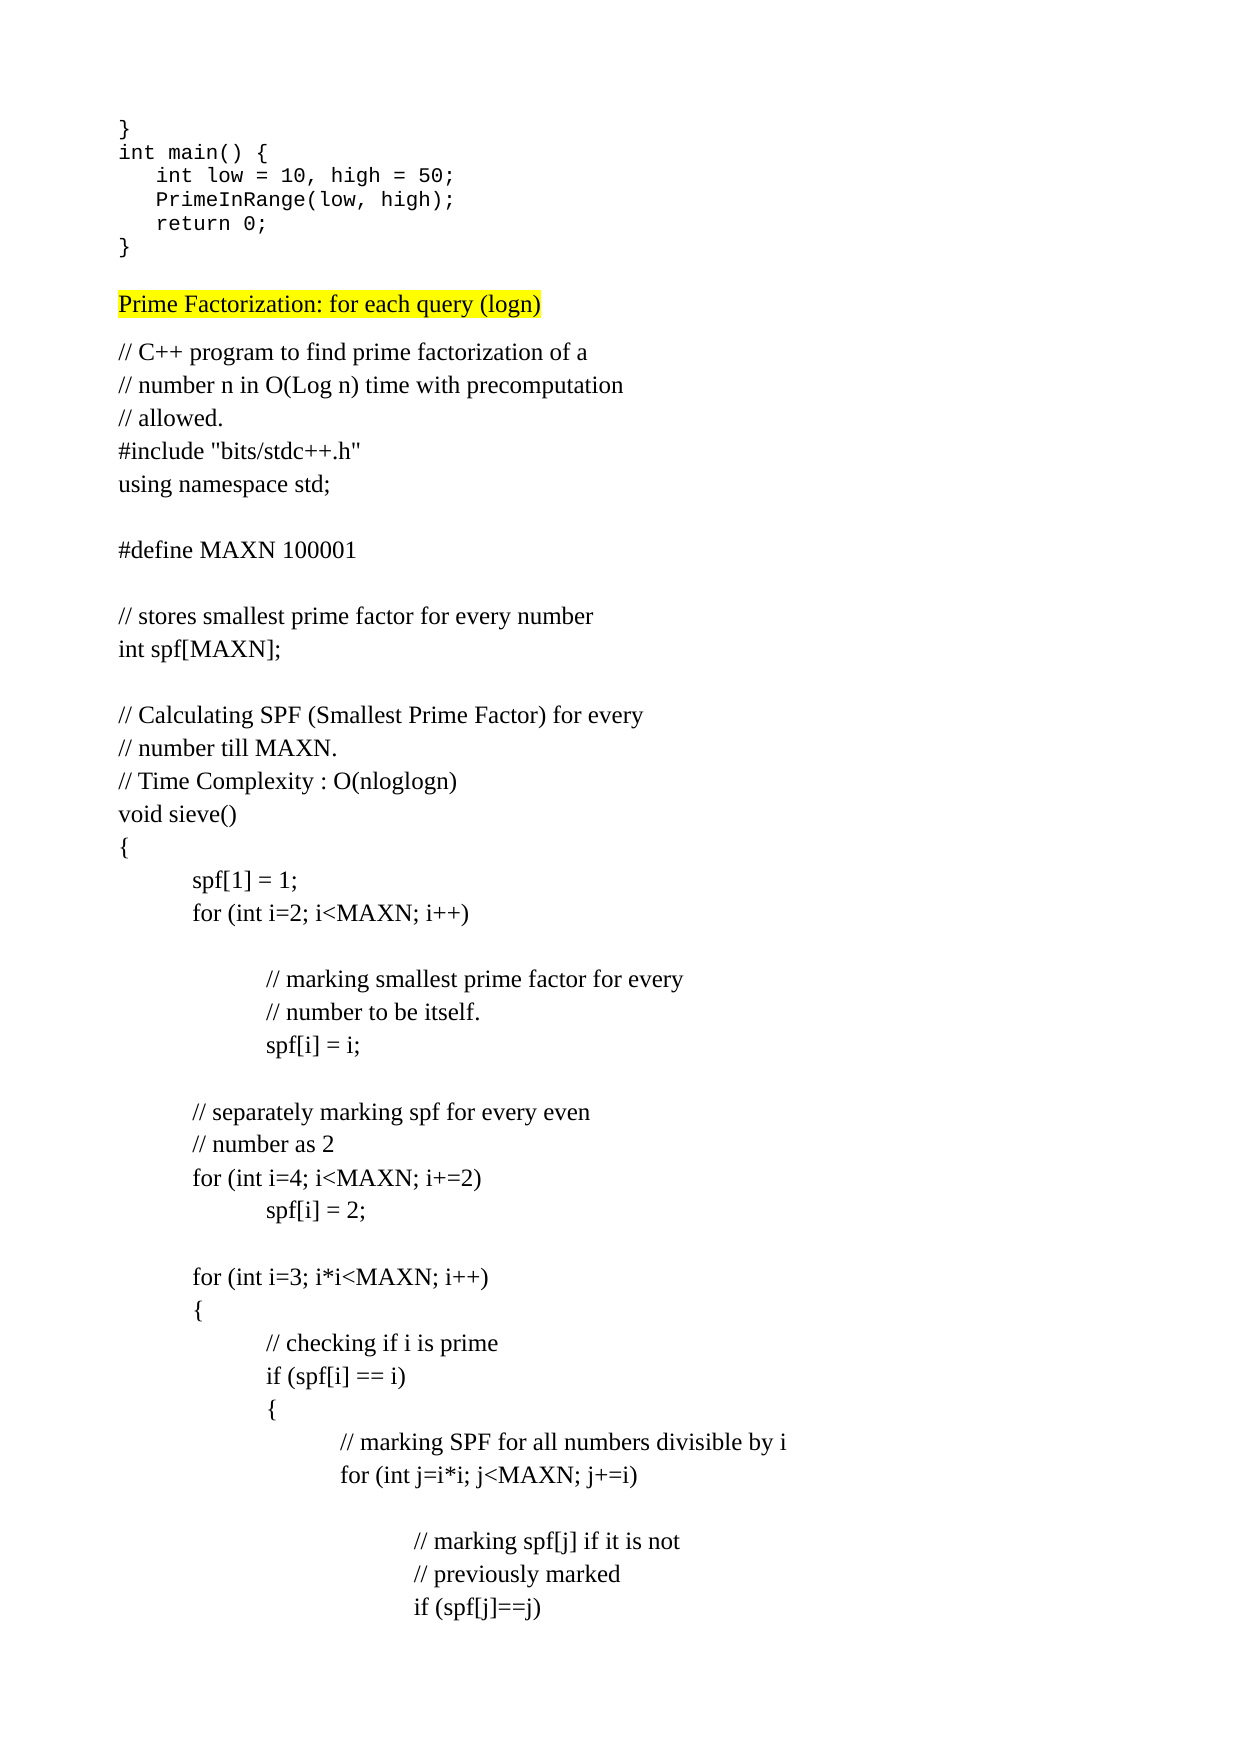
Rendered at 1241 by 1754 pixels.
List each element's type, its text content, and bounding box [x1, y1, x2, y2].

text // allowed. [118, 403, 1122, 432]
text // marking SPF for all numbers divisible by i [118, 1427, 1122, 1456]
text using namespace std; [118, 469, 1122, 498]
text // checking if i is prime [118, 1328, 1122, 1356]
text // number to be itself. [118, 997, 1122, 1026]
text #define MAXN 100001 [118, 535, 1122, 564]
text for (int i=4; i<MAXN; i+=2) [118, 1163, 1122, 1191]
text spf[i] = i; [118, 1031, 1122, 1059]
text { [118, 1394, 1122, 1422]
text // separately marking spf for every even [118, 1097, 1122, 1125]
text // Calculating SPF (Smallest Prime Factor) for every [118, 700, 1122, 729]
text } [118, 118, 1122, 142]
text int spf[MAXN]; [118, 634, 1122, 663]
text for (int j=i*i; j<MAXN; j+=i) [118, 1460, 1122, 1488]
text } [118, 236, 1122, 260]
text // number n in O(Log n) time with precomputation [118, 370, 1122, 399]
text Prime Factorization: for each query (logn) [118, 289, 1122, 318]
text int main() { [118, 142, 1122, 165]
text if (spf[j]==j) [118, 1592, 1122, 1621]
text #include "bits/stdc++.h" [118, 436, 1122, 465]
text // Time Complexity : O(nloglogn) [118, 766, 1122, 795]
text if (spf[i] == i) [118, 1361, 1122, 1389]
text // previously marked [118, 1559, 1122, 1588]
text // number till MAXN. [118, 733, 1122, 762]
text spf[1] = 1; [118, 865, 1122, 894]
text void sieve() [118, 799, 1122, 828]
text for (int i=2; i<MAXN; i++) [118, 898, 1122, 927]
text for (int i=3; i*i<MAXN; i++) [118, 1262, 1122, 1290]
text PrimeInRange(low, high); [118, 189, 1122, 213]
text // marking smallest prime factor for every [118, 964, 1122, 993]
text // marking spf[j] if it is not [118, 1526, 1122, 1554]
text return 0; [118, 213, 1122, 236]
text // C++ program to find prime factorization of a [118, 337, 1122, 366]
text // number as 2 [118, 1129, 1122, 1158]
text int low = 10, high = 50; [118, 165, 1122, 189]
text { [118, 832, 1122, 861]
text spf[i] = 2; [118, 1196, 1122, 1224]
text // stores smallest prime factor for every number [118, 601, 1122, 630]
text { [118, 1295, 1122, 1323]
